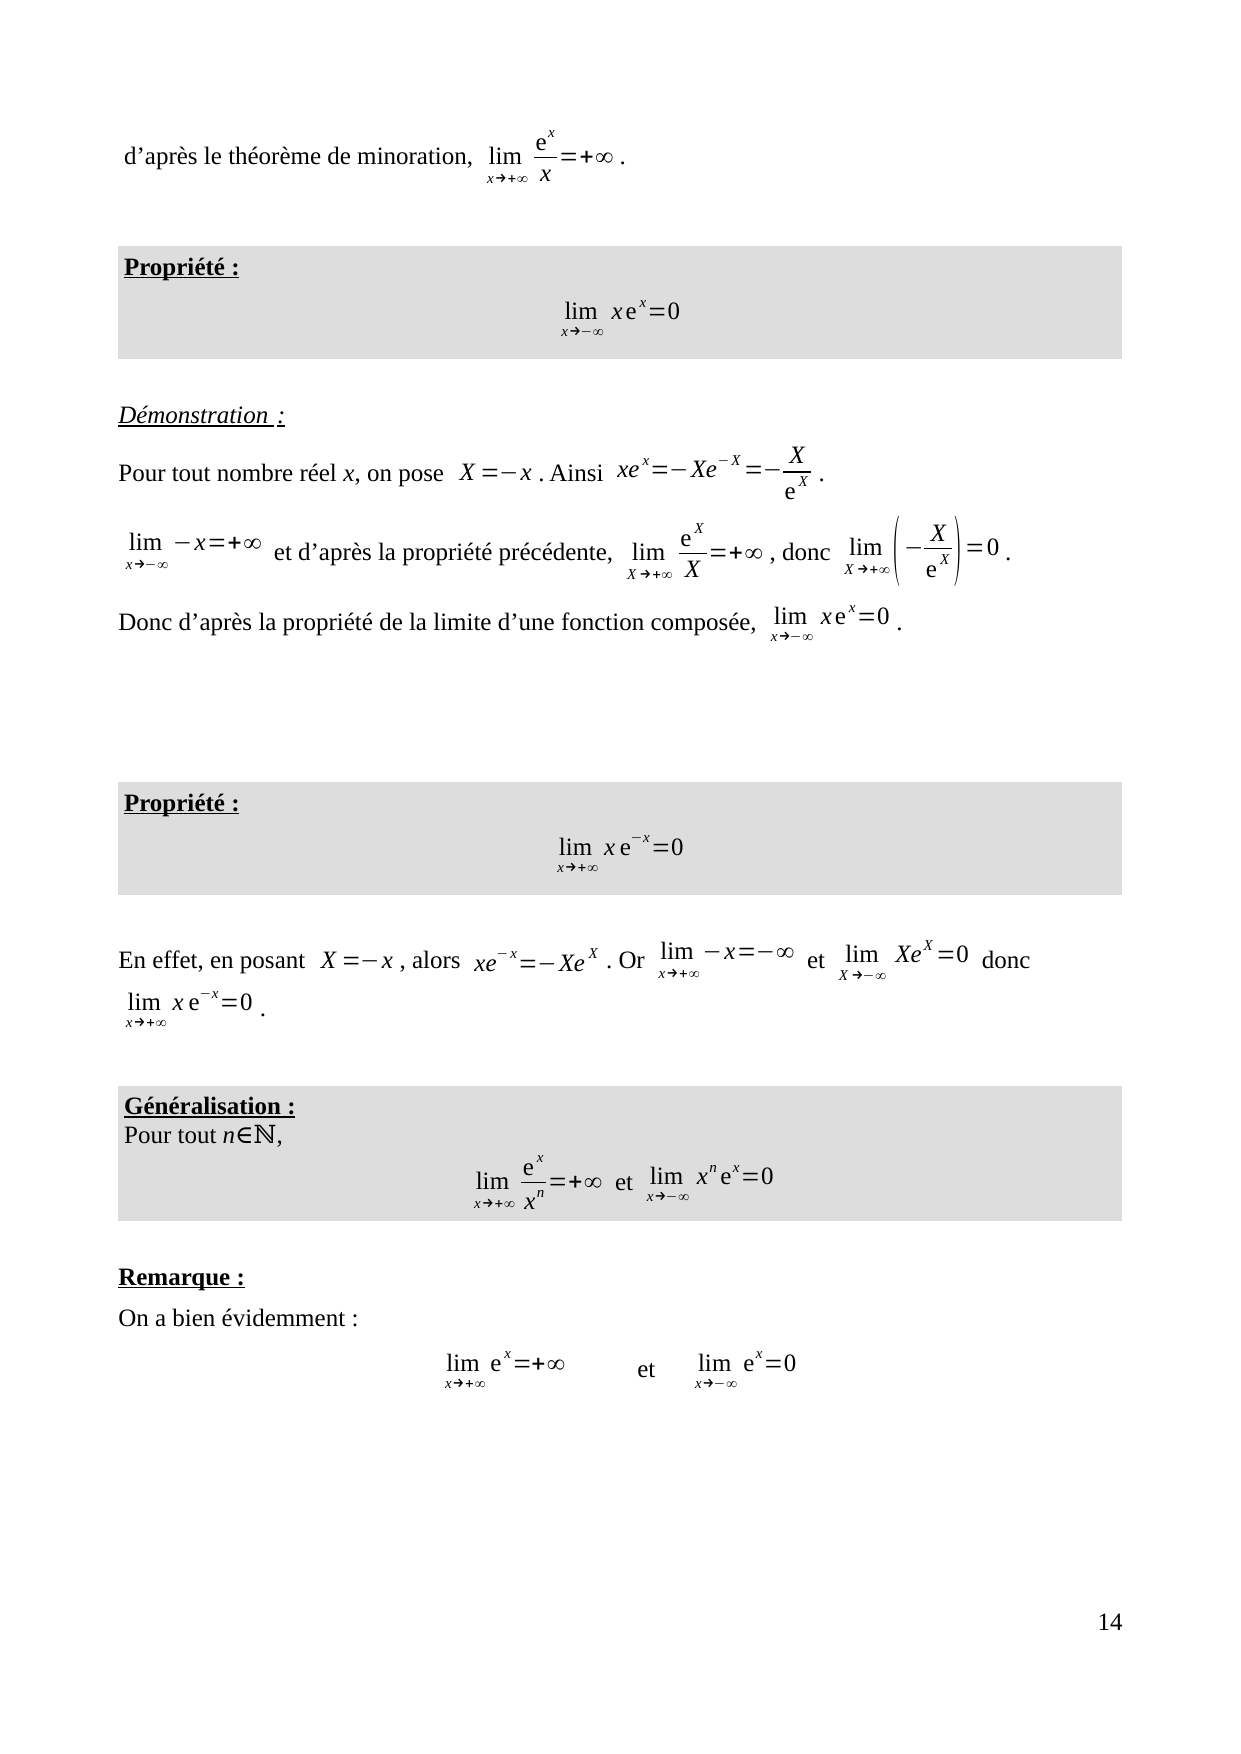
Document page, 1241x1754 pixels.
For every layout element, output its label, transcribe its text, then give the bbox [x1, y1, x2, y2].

table_header Propriété : [118, 782, 1122, 895]
text On a bien évidemment : [118, 1303, 1122, 1332]
table_header Généralisation : Pour tout n∈ℕ, et [118, 1086, 1122, 1221]
table_header Propriété : [118, 246, 1122, 359]
table_header [881, 118, 1123, 205]
text Remarque : [118, 1262, 1122, 1291]
text En effet, en posant , alors . Or et donc . [118, 936, 1122, 1032]
text Donc d’après la propriété de la limite d’une fonction composée, . [118, 598, 1122, 646]
table_header Démonstration : est la fonction définie sur par . Pour tout nombre réel , et . Sur , , donc et est croissante sur . , donc sur . Donc, est croissante sur . Comme , on en déduit que pour tout , , c’est-à-dire . Par conséquent, pour tout , . Or donc d’après le théorème de minoration, . [118, 118, 881, 205]
text Démonstration : [118, 400, 1122, 429]
text Pour tout nombre réel x, on pose . Ainsi . [118, 441, 1122, 504]
text et [118, 1344, 1122, 1392]
text et d’après la propriété précédente, , donc . [118, 517, 1122, 585]
